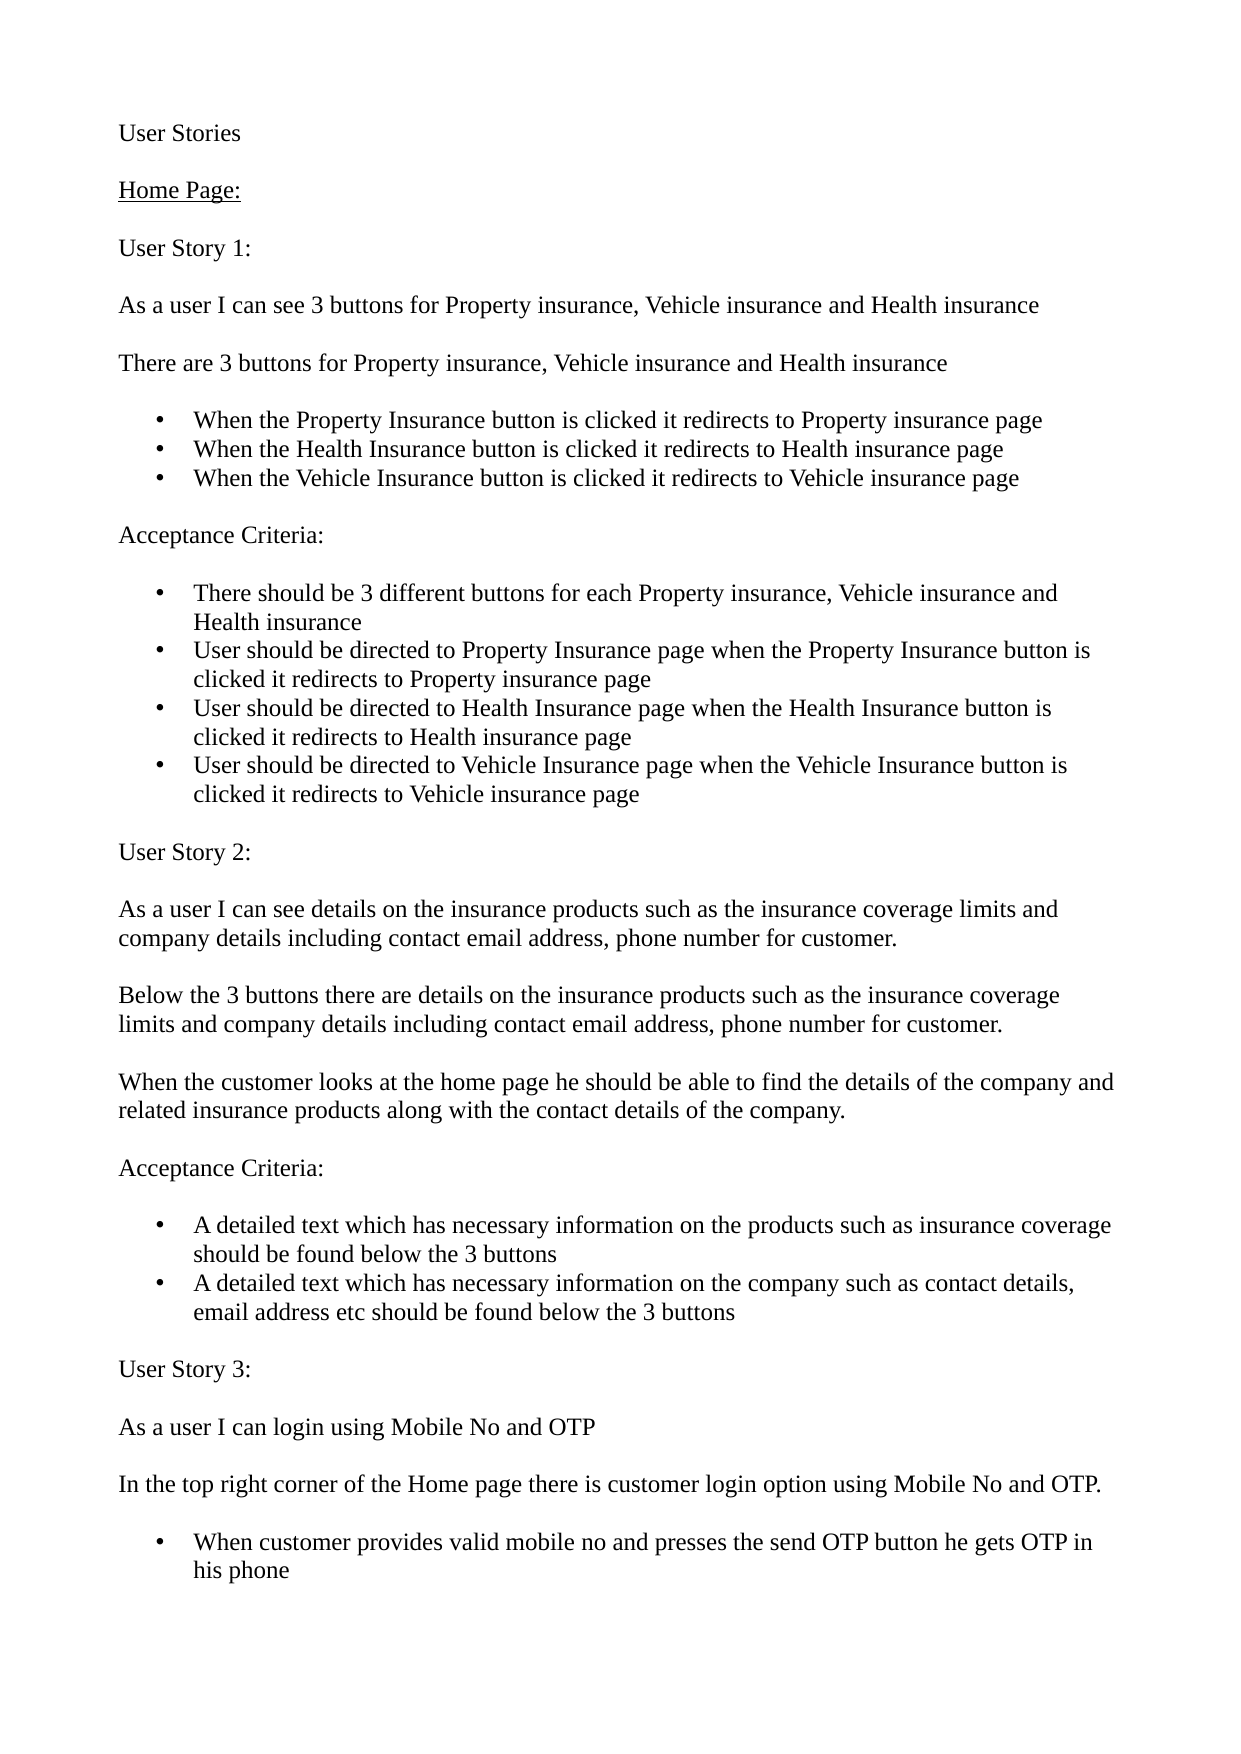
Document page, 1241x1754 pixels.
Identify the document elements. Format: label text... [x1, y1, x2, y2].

text As a user I can see details on the insurance products such as the insurance coverage limits and company details including contact email address, phone number for customer. [118, 894, 1122, 952]
list When the Health Insurance button is clicked it redirects to Health insurance page [156, 434, 1122, 463]
list User should be directed to Health Insurance page when the Health Insurance button is clicked it redirects to Health insurance page [156, 693, 1122, 751]
text Acceptance Criteria: [118, 1153, 1122, 1182]
text User Story 3: [118, 1354, 1122, 1383]
list A detailed text which has necessary information on the products such as insurance coverage should be found below the 3 buttons [156, 1211, 1122, 1268]
list When the Vehicle Insurance button is clicked it redirects to Vehicle insurance page [156, 463, 1122, 492]
text User Story 2: [118, 837, 1122, 866]
text Home Page: [118, 176, 1122, 204]
text As a user I can see 3 buttons for Property insurance, Vehicle insurance and Health insurance [118, 291, 1122, 319]
list User should be directed to Property Insurance page when the Property Insurance button is clicked it redirects to Property insurance page [156, 636, 1122, 693]
text There are 3 buttons for Property insurance, Vehicle insurance and Health insurance [118, 348, 1122, 377]
text User Stories [118, 118, 1122, 147]
list A detailed text which has necessary information on the company such as contact details, email address etc should be found below the 3 buttons [156, 1268, 1122, 1326]
text Below the 3 buttons there are details on the insurance products such as the insurance coverage limits and company details including contact email address, phone number for customer. [118, 981, 1122, 1038]
text When the customer looks at the home page he should be able to find the details of the company and related insurance products along with the contact details of the company. [118, 1067, 1122, 1124]
text As a user I can login using Mobile No and OTP [118, 1412, 1122, 1441]
list User should be directed to Vehicle Insurance page when the Vehicle Insurance button is clicked it redirects to Vehicle insurance page [156, 751, 1122, 808]
list There should be 3 different buttons for each Property insurance, Vehicle insurance and Health insurance [156, 578, 1122, 636]
list When customer provides valid mobile no and presses the send OTP button he gets OTP in his phone [156, 1527, 1122, 1584]
list When the Property Insurance button is clicked it redirects to Property insurance page [156, 406, 1122, 434]
text In the top right corner of the Home page there is customer login option using Mobile No and OTP. [118, 1469, 1122, 1498]
text User Story 1: [118, 233, 1122, 262]
text Acceptance Criteria: [118, 521, 1122, 549]
